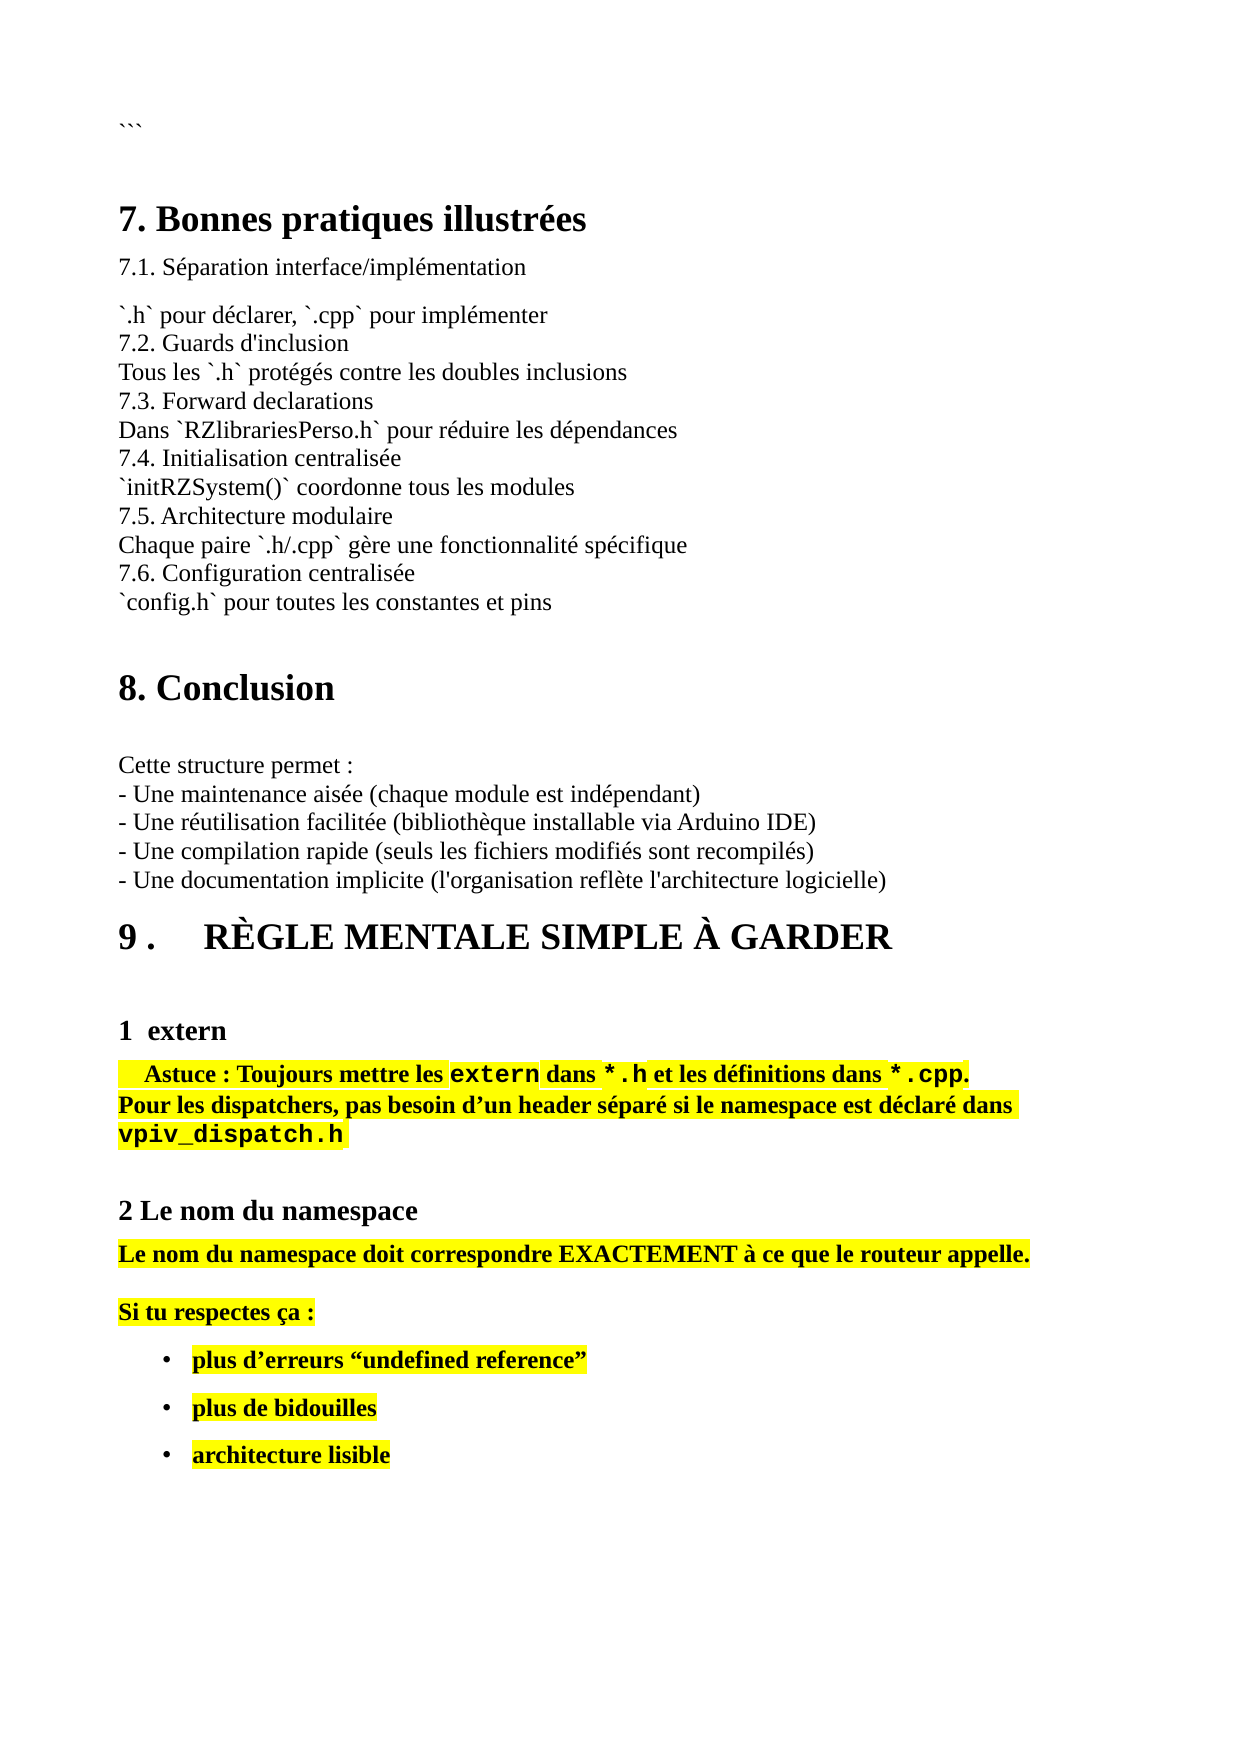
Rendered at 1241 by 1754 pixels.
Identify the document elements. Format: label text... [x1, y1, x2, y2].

subtitle 9 . 🧠 RÈGLE MENTALE SIMPLE À GARDER [118, 914, 1122, 958]
text ``` [118, 118, 1122, 176]
list plus de bidouilles [162, 1393, 1122, 1421]
text 7.1. Séparation interface/implémentation [118, 252, 1122, 281]
text Si tu respectes ça : [118, 1297, 1122, 1326]
subtitle 8. Conclusion [118, 666, 1122, 709]
text 💡 Astuce : Toujours mettre les extern dans *.h et les définitions dans *.cpp. Pour les dispatchers, pas besoin d’un header séparé si le namespace est déclaré dans vpiv_dispatch.h [118, 1059, 1122, 1150]
list plus d’erreurs “undefined reference” [162, 1345, 1122, 1374]
text `initRZSystem()` coordonne tous les modules 7.5. Architecture modulaire [118, 472, 1122, 530]
text Dans `RZlibrariesPerso.h` pour réduire les dépendances 7.4. Initialisation centralisée [118, 415, 1122, 472]
text Chaque paire `.h/.cpp` gère une fonctionnalité spécifique 7.6. Configuration centralisée `config.h` pour toutes les constantes et pins [118, 530, 1122, 616]
text `.h` pour déclarer, `.cpp` pour implémenter 7.2. Guards d'inclusion [118, 300, 1122, 357]
subtitle 1 extern [118, 1013, 1122, 1047]
list architecture lisible [162, 1440, 1122, 1469]
subtitle 2 Le nom du namespace [118, 1193, 1122, 1227]
subtitle 7. Bonnes pratiques illustrées [118, 196, 1122, 239]
text Le nom du namespace doit correspondre EXACTEMENT à ce que le routeur appelle. [118, 1239, 1063, 1268]
text Tous les `.h` protégés contre les doubles inclusions 7.3. Forward declarations [118, 357, 1122, 415]
text Cette structure permet : - Une maintenance aisée (chaque module est indépendant) - Une réutilisation facilitée (bibliothèque installable via Arduino IDE) - Une compilation rapide (seuls les fichiers modifiés sont recompilés) - Une documentation implicite (l'organisation reflète l'architecture logicielle) [118, 721, 1122, 894]
